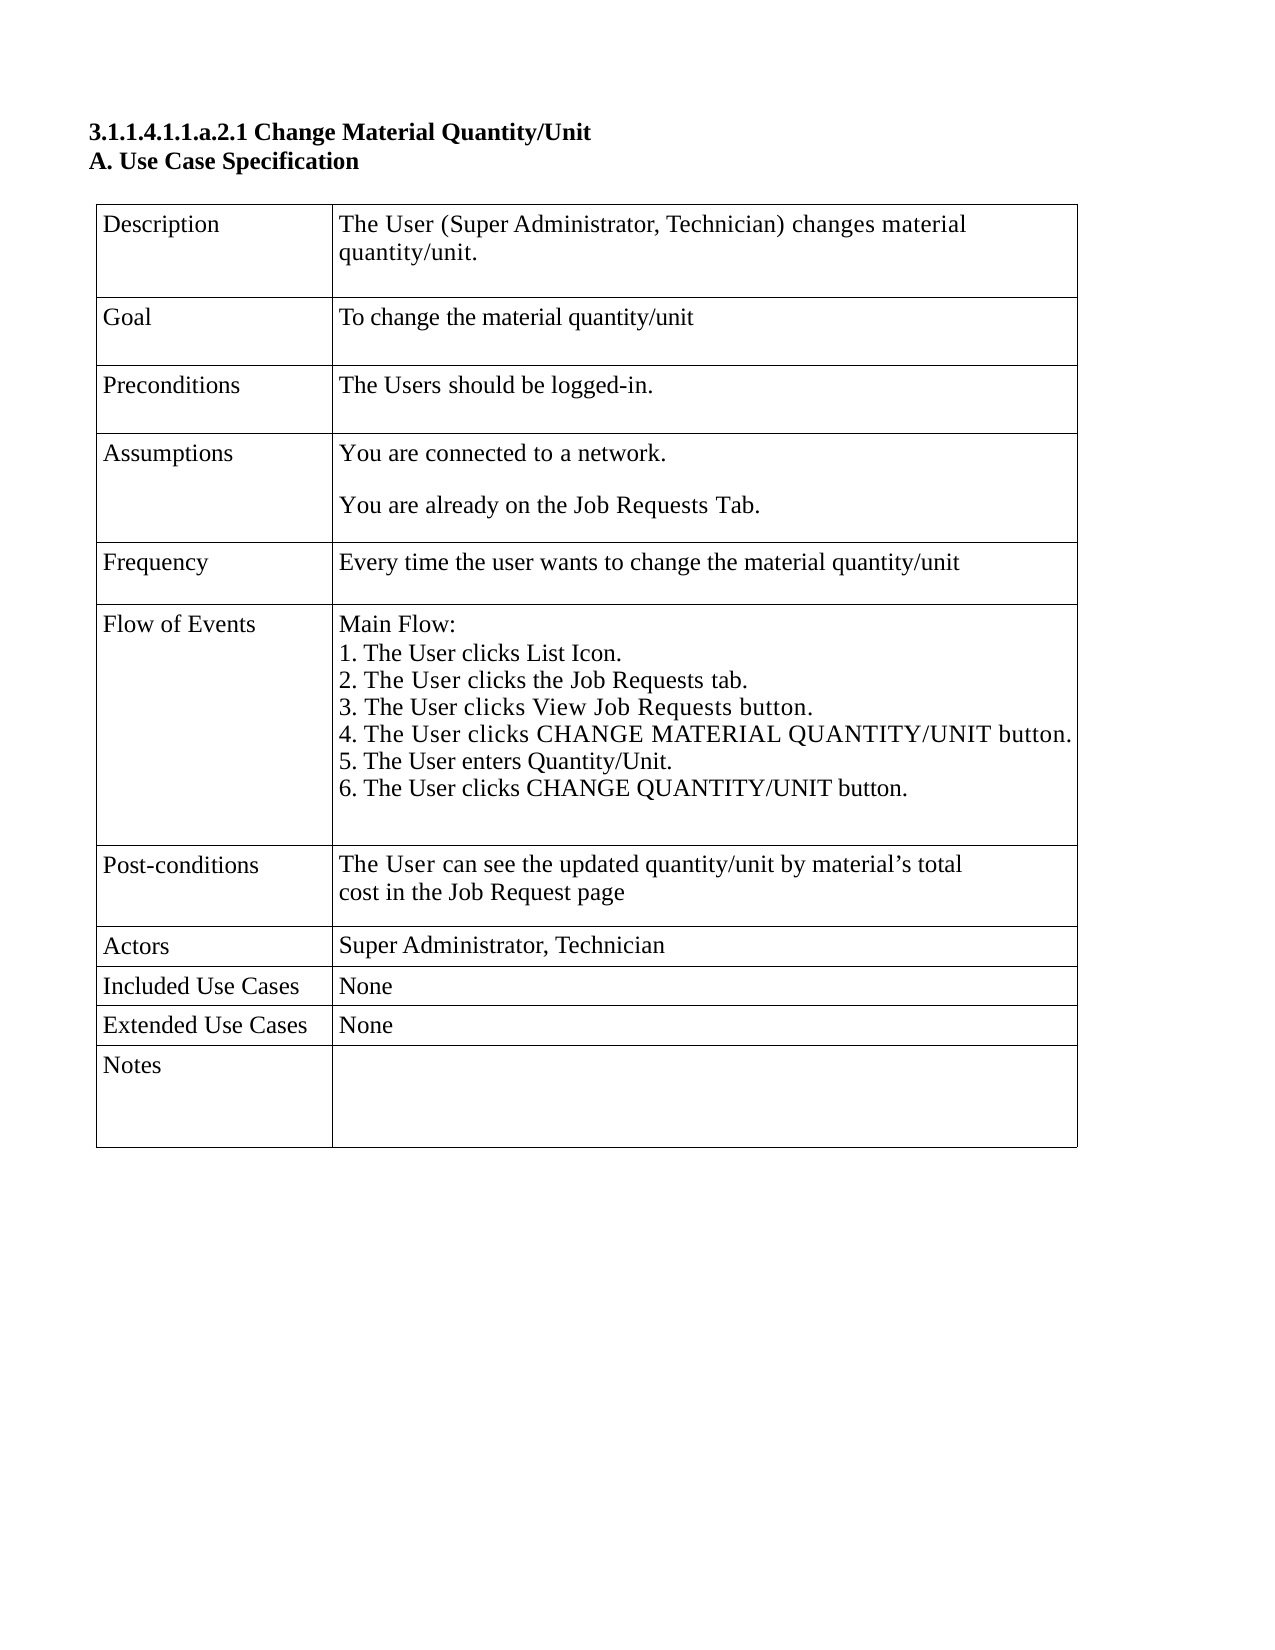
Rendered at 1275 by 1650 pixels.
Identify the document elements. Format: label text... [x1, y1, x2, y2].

table_cell Flow of Events [97, 605, 332, 845]
table_cell Super Administrator, Technician [333, 927, 1077, 966]
text A. Use Case Specification [88, 146, 1186, 175]
table_cell The Users should be logged-in. [333, 366, 1077, 433]
table_cell The User can see the updated quantity/unit by material’s total cost in the Job Request page [333, 846, 1077, 926]
table_cell None [333, 967, 1077, 1005]
table_cell Preconditions [97, 366, 332, 433]
table_cell [333, 1046, 1077, 1146]
table_cell Main Flow: 1. The User clicks List Icon. 2. The User clicks the Job Requests tab. 3. The User clicks View Job Requests button. 4. The User clicks CHANGE MATERIAL QUANTITY/UNIT button. 5. The User enters Quantity/Unit. 6. The User clicks CHANGE QUANTITY/UNIT button. [333, 605, 1077, 845]
table_cell Notes [97, 1046, 332, 1146]
table_cell None [333, 1006, 1077, 1045]
table_cell Extended Use Cases [97, 1006, 332, 1045]
table_cell Every time the user wants to change the material quantity/unit [333, 543, 1077, 604]
table_cell Goal [97, 298, 332, 365]
table_cell To change the material quantity/unit [333, 298, 1077, 365]
table_header The User (Super Administrator, Technician) changes material quantity/unit. [333, 205, 1077, 297]
table_header Description [97, 205, 332, 297]
text 3.1.1.4.1.1.a.2.1 Change Material Quantity/Unit [88, 117, 1186, 146]
table_cell Assumptions [97, 434, 332, 542]
table_cell Frequency [97, 543, 332, 604]
table_cell You are connected to a network. You are already on the Job Requests Tab. [333, 434, 1077, 542]
table_cell Actors [97, 927, 332, 966]
table_cell Post-conditions [97, 846, 332, 926]
table_cell Included Use Cases [97, 967, 332, 1005]
